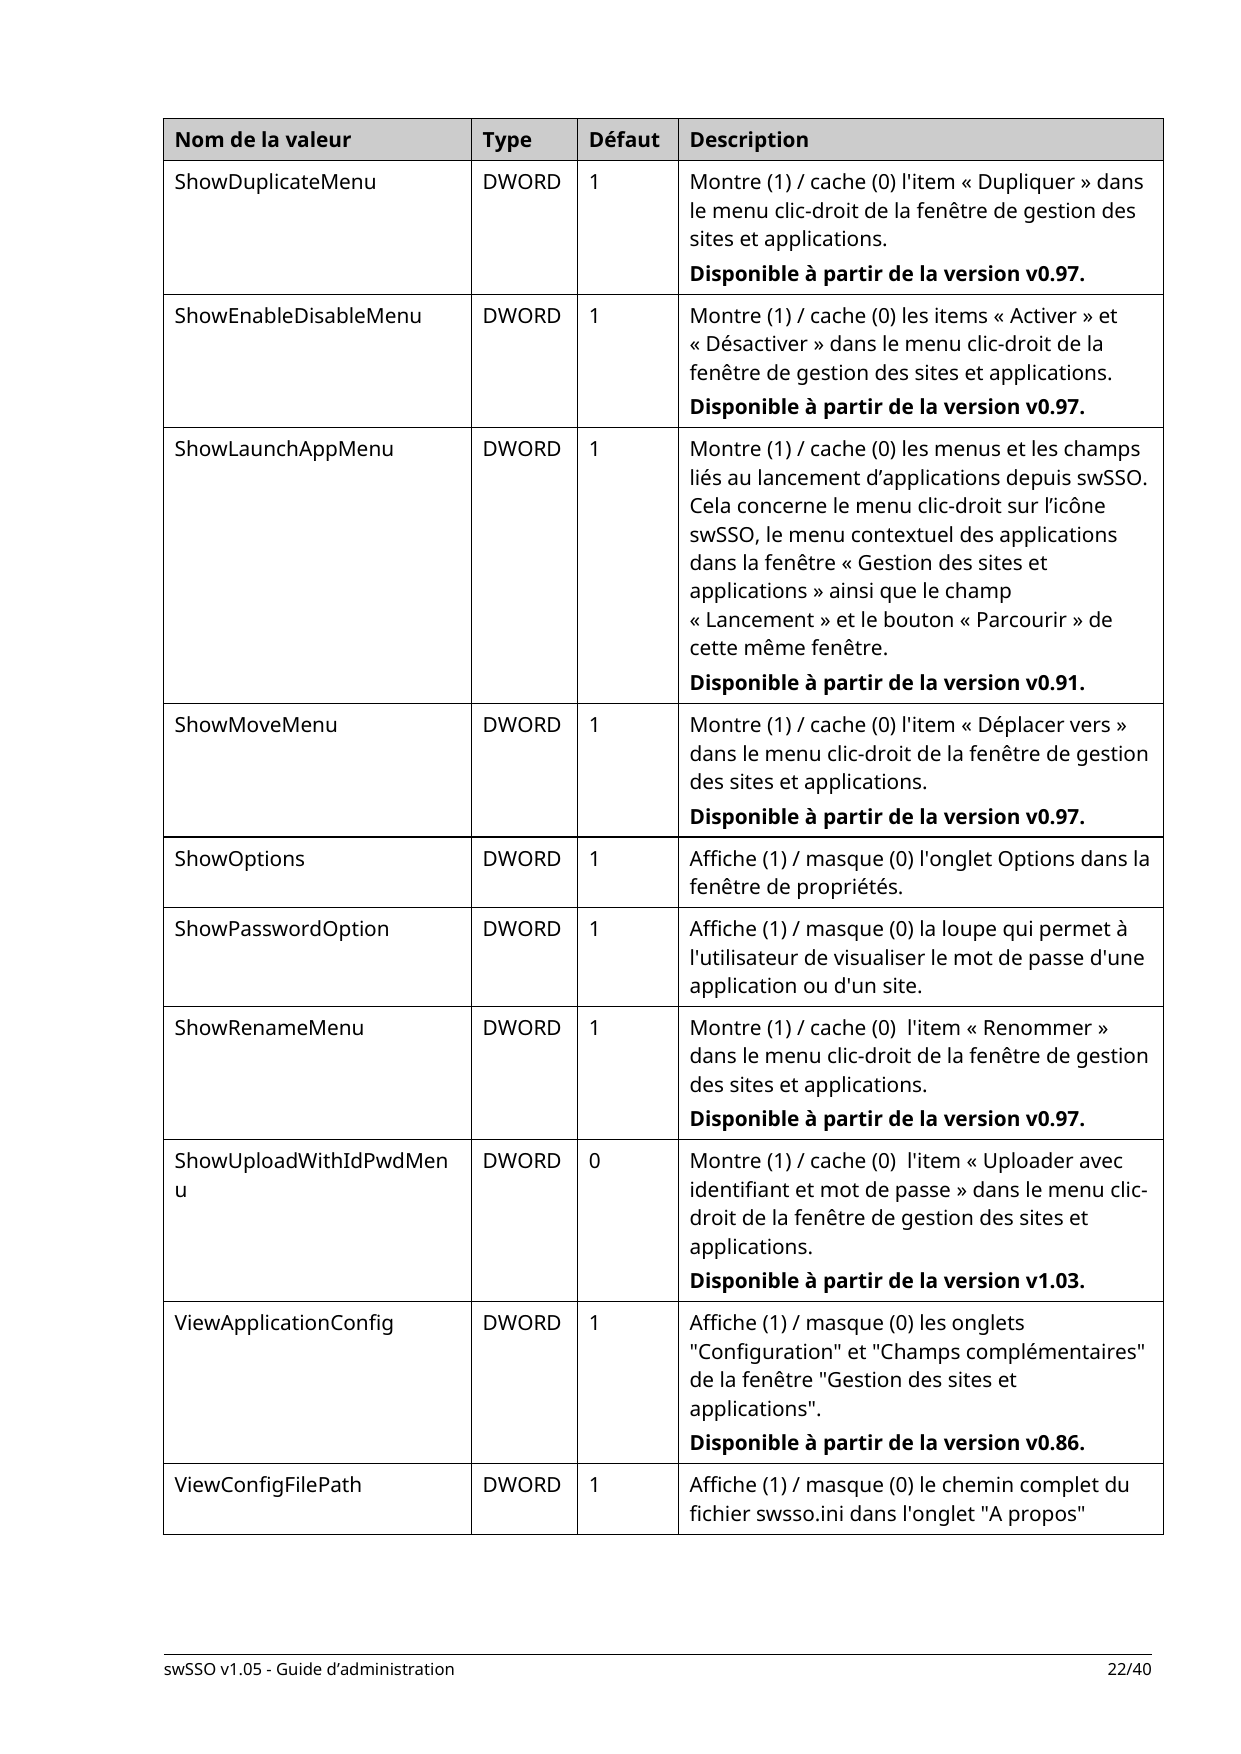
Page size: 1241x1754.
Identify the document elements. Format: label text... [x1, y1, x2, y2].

table_cell Montre (1) / cache (0) l'item « Déplacer vers » dans le menu clic-droit de la fenêtre de gestion des sites et applications. Disponible à partir de la version v0.97. [679, 704, 1163, 836]
table_cell ShowDuplicateMenu [164, 161, 471, 294]
table_cell DWORD [472, 161, 577, 294]
table_cell Montre (1) / cache (0) les menus et les champs liés au lancement d’applications depuis swSSO. Cela concerne le menu clic-droit sur l’icône swSSO, le menu contextuel des applications dans la fenêtre « Gestion des sites et applications » ainsi que le champ « Lancement » et le bouton « Parcourir » de cette même fenêtre. Disponible à partir de la version v0.91. [679, 428, 1163, 703]
table_cell DWORD [472, 704, 577, 836]
table_header Nom de la valeur [164, 119, 471, 160]
table_cell DWORD [472, 1140, 577, 1301]
table_header Défaut [578, 119, 678, 160]
table_header Type [472, 119, 577, 160]
table_cell Affiche (1) / masque (0) le chemin complet du fichier swsso.ini dans l'onglet "A propos" [679, 1464, 1163, 1534]
table_cell 1 [578, 704, 678, 836]
table_cell ShowUploadWithIdPwdMenu [164, 1140, 471, 1301]
table_cell 1 [578, 295, 678, 427]
table_cell ShowEnableDisableMenu [164, 295, 471, 427]
table_cell DWORD [472, 908, 577, 1006]
table_cell 1 [578, 1007, 678, 1139]
table_cell Affiche (1) / masque (0) la loupe qui permet à l'utilisateur de visualiser le mot de passe d'une application ou d'un site. [679, 908, 1163, 1006]
table_cell Affiche (1) / masque (0) les onglets "Configuration" et "Champs complémentaires" de la fenêtre "Gestion des sites et applications". Disponible à partir de la version v0.86. [679, 1302, 1163, 1463]
table_cell ViewApplicationConfig [164, 1302, 471, 1463]
table_cell ShowMoveMenu [164, 704, 471, 836]
table_cell 1 [578, 838, 678, 907]
table_cell 1 [578, 1464, 678, 1534]
table_cell DWORD [472, 1302, 577, 1463]
table_cell ShowOptions [164, 838, 471, 907]
table_cell DWORD [472, 295, 577, 427]
table_cell Montre (1) / cache (0) l'item « Dupliquer » dans le menu clic-droit de la fenêtre de gestion des sites et applications. Disponible à partir de la version v0.97. [679, 161, 1163, 294]
table_cell DWORD [472, 838, 577, 907]
table_cell DWORD [472, 1464, 577, 1534]
table_cell Montre (1) / cache (0) les items « Activer » et « Désactiver » dans le menu clic-droit de la fenêtre de gestion des sites et applications. Disponible à partir de la version v0.97. [679, 295, 1163, 427]
table_cell 1 [578, 1302, 678, 1463]
table_cell DWORD [472, 428, 577, 703]
table_header Description [679, 119, 1163, 160]
table_cell DWORD [472, 1007, 577, 1139]
table_cell Montre (1) / cache (0) l'item « Renommer » dans le menu clic-droit de la fenêtre de gestion des sites et applications. Disponible à partir de la version v0.97. [679, 1007, 1163, 1139]
table_cell ShowRenameMenu [164, 1007, 471, 1139]
table_cell ShowLaunchAppMenu [164, 428, 471, 703]
table_cell Montre (1) / cache (0) l'item « Uploader avec identifiant et mot de passe » dans le menu clic-droit de la fenêtre de gestion des sites et applications. Disponible à partir de la version v1.03. [679, 1140, 1163, 1301]
table_cell Affiche (1) / masque (0) l'onglet Options dans la fenêtre de propriétés. [679, 838, 1163, 907]
table_cell 0 [578, 1140, 678, 1301]
table_cell ShowPasswordOption [164, 908, 471, 1006]
table_cell 1 [578, 908, 678, 1006]
table_cell 1 [578, 428, 678, 703]
table_cell ViewConfigFilePath [164, 1464, 471, 1534]
table_cell 1 [578, 161, 678, 294]
